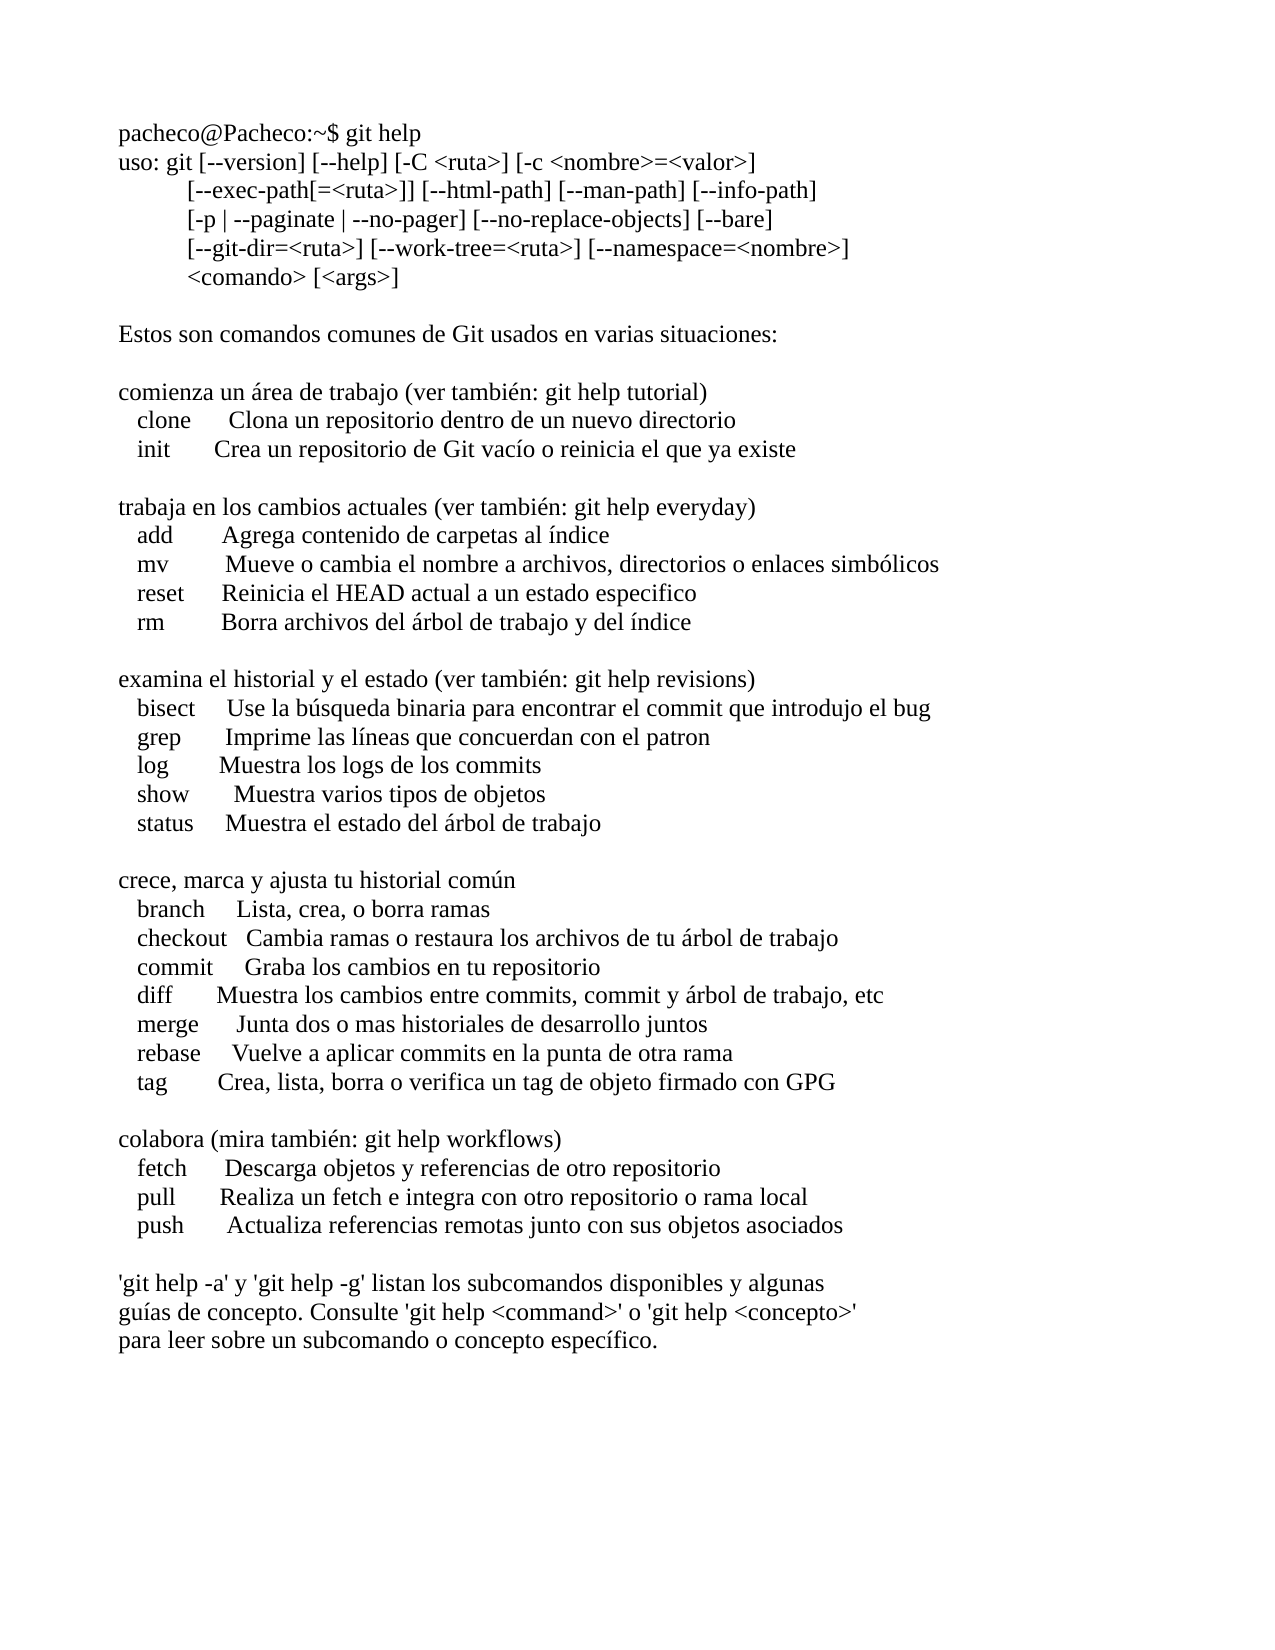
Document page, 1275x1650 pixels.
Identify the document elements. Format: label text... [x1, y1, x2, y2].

text checkout Cambia ramas o restaura los archivos de tu árbol de trabajo [118, 923, 1157, 952]
text commit Graba los cambios en tu repositorio [118, 952, 1157, 981]
text status Muestra el estado del árbol de trabajo [118, 808, 1157, 837]
text reset Reinicia el HEAD actual a un estado especifico [118, 578, 1157, 607]
text [-p | --paginate | --no-pager] [--no-replace-objects] [--bare] [118, 204, 1157, 233]
text examina el historial y el estado (ver también: git help revisions) [118, 664, 1157, 693]
text comienza un área de trabajo (ver también: git help tutorial) [118, 377, 1157, 406]
text fetch Descarga objetos y referencias de otro repositorio [118, 1153, 1157, 1182]
text init Crea un repositorio de Git vacío o reinicia el que ya existe [118, 434, 1157, 463]
text clone Clona un repositorio dentro de un nuevo directorio [118, 406, 1157, 434]
text colabora (mira también: git help workflows) [118, 1124, 1157, 1153]
text trabaja en los cambios actuales (ver también: git help everyday) [118, 492, 1157, 521]
text pull Realiza un fetch e integra con otro repositorio o rama local [118, 1182, 1157, 1211]
text crece, marca y ajusta tu historial común [118, 866, 1157, 894]
text show Muestra varios tipos de objetos [118, 779, 1157, 808]
text branch Lista, crea, o borra ramas [118, 894, 1157, 923]
text bisect Use la búsqueda binaria para encontrar el commit que introdujo el bug [118, 693, 1157, 722]
text push Actualiza referencias remotas junto con sus objetos asociados [118, 1211, 1157, 1239]
text rm Borra archivos del árbol de trabajo y del índice [118, 607, 1157, 636]
text log Muestra los logs de los commits [118, 751, 1157, 779]
text add Agrega contenido de carpetas al índice [118, 521, 1157, 549]
text diff Muestra los cambios entre commits, commit y árbol de trabajo, etc [118, 981, 1157, 1009]
text grep Imprime las líneas que concuerdan con el patron [118, 722, 1157, 751]
text 'git help -a' y 'git help -g' listan los subcomandos disponibles y algunas [118, 1268, 1157, 1297]
text pacheco@Pacheco:~$ git help [118, 118, 1157, 147]
text tag Crea, lista, borra o verifica un tag de objeto firmado con GPG [118, 1067, 1157, 1096]
text rebase Vuelve a aplicar commits en la punta de otra rama [118, 1038, 1157, 1067]
text merge Junta dos o mas historiales de desarrollo juntos [118, 1009, 1157, 1038]
text mv Mueve o cambia el nombre a archivos, directorios o enlaces simbólicos [118, 549, 1157, 578]
text <comando> [<args>] [118, 262, 1157, 291]
text para leer sobre un subcomando o concepto específico. [118, 1326, 1157, 1354]
text guías de concepto. Consulte 'git help <command>' o 'git help <concepto>' [118, 1297, 1157, 1326]
text Estos son comandos comunes de Git usados en varias situaciones: [118, 319, 1157, 348]
text [--exec-path[=<ruta>]] [--html-path] [--man-path] [--info-path] [118, 176, 1157, 204]
text [--git-dir=<ruta>] [--work-tree=<ruta>] [--namespace=<nombre>] [118, 233, 1157, 262]
text uso: git [--version] [--help] [-C <ruta>] [-c <nombre>=<valor>] [118, 147, 1157, 176]
